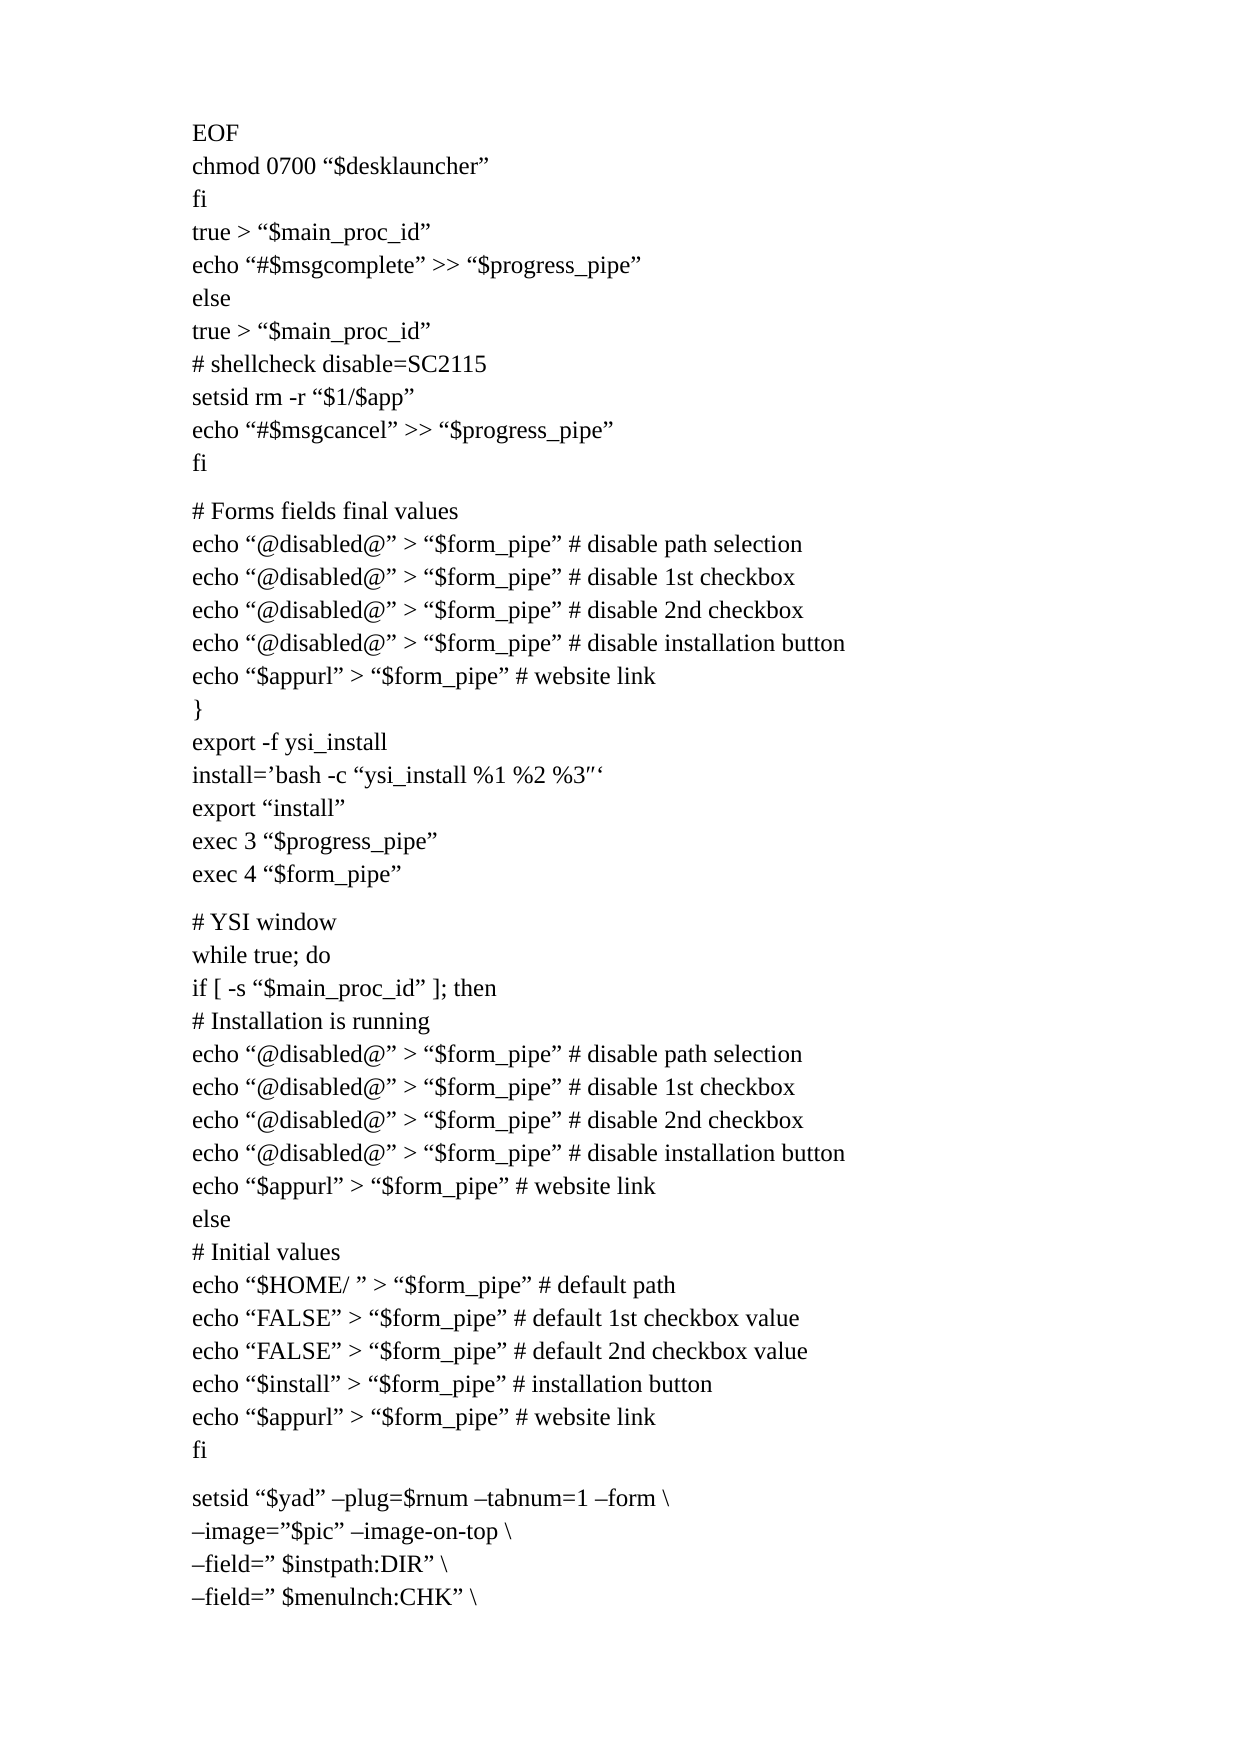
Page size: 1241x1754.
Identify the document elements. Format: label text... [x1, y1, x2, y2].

list EOF chmod 0700 “$desklauncher” fi true > “$main_proc_id” echo “#$msgcomplete” >> “$progress_pipe” else true > “$main_proc_id” # shellcheck disable=SC2115 setsid rm -r “$1/$app” echo “#$msgcancel” >> “$progress_pipe” fi [162, 118, 1122, 477]
list setsid “$yad” –plug=$rnum –tabnum=1 –form \ –image=”$pic” –image-on-top \ –field=” $instpath:DIR” \ –field=” $menulnch:CHK” \ [162, 1483, 1122, 1611]
list # YSI window while true; do if [ -s “$main_proc_id” ]; then # Installation is running echo “@disabled@” > “$form_pipe” # disable path selection echo “@disabled@” > “$form_pipe” # disable 1st checkbox echo “@disabled@” > “$form_pipe” # disable 2nd checkbox echo “@disabled@” > “$form_pipe” # disable installation button echo “$appurl” > “$form_pipe” # website link else # Initial values echo “$HOME/ ” > “$form_pipe” # default path echo “FALSE” > “$form_pipe” # default 1st checkbox value echo “FALSE” > “$form_pipe” # default 2nd checkbox value echo “$install” > “$form_pipe” # installation button echo “$appurl” > “$form_pipe” # website link fi [162, 907, 1122, 1464]
list # Forms fields final values echo “@disabled@” > “$form_pipe” # disable path selection echo “@disabled@” > “$form_pipe” # disable 1st checkbox echo “@disabled@” > “$form_pipe” # disable 2nd checkbox echo “@disabled@” > “$form_pipe” # disable installation button echo “$appurl” > “$form_pipe” # website link } export -f ysi_install install=’bash -c “ysi_install %1 %2 %3″‘ export “install” exec 3 “$progress_pipe” exec 4 “$form_pipe” [162, 496, 1122, 888]
